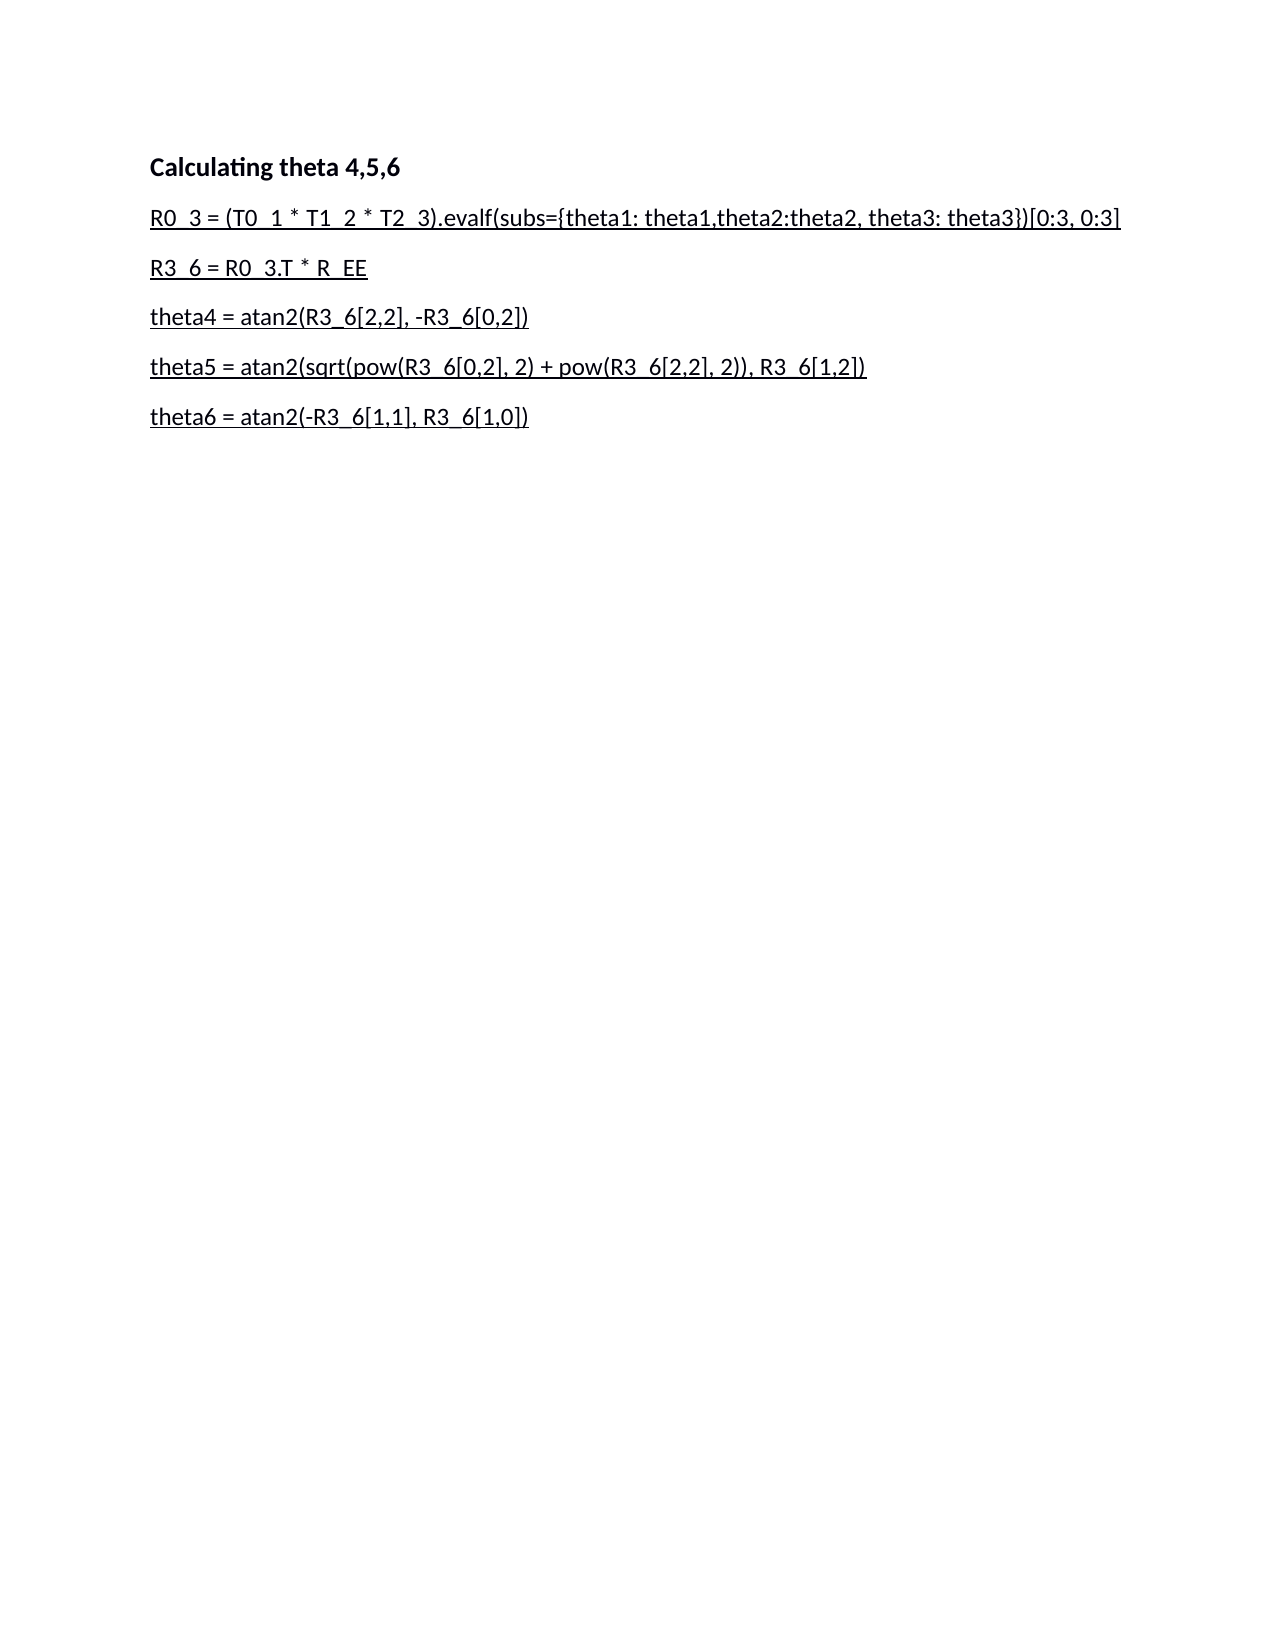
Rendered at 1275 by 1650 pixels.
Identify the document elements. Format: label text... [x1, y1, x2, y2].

text Calculating theta 4,5,6 [150, 150, 1125, 183]
text R3_6 = R0_3.T * R_EE [150, 252, 1125, 282]
text theta6 = atan2(-R3_6[1,1], R3_6[1,0]) [150, 401, 1125, 431]
text theta4 = atan2(R3_6[2,2], -R3_6[0,2]) [150, 301, 1125, 332]
text R0_3 = (T0_1 * T1_2 * T2_3).evalf(subs={theta1: theta1,theta2:theta2, theta3: theta3})[0:3, 0:3] [150, 202, 1125, 233]
text theta5 = atan2(sqrt(pow(R3_6[0,2], 2) + pow(R3_6[2,2], 2)), R3_6[1,2]) [150, 351, 1125, 382]
